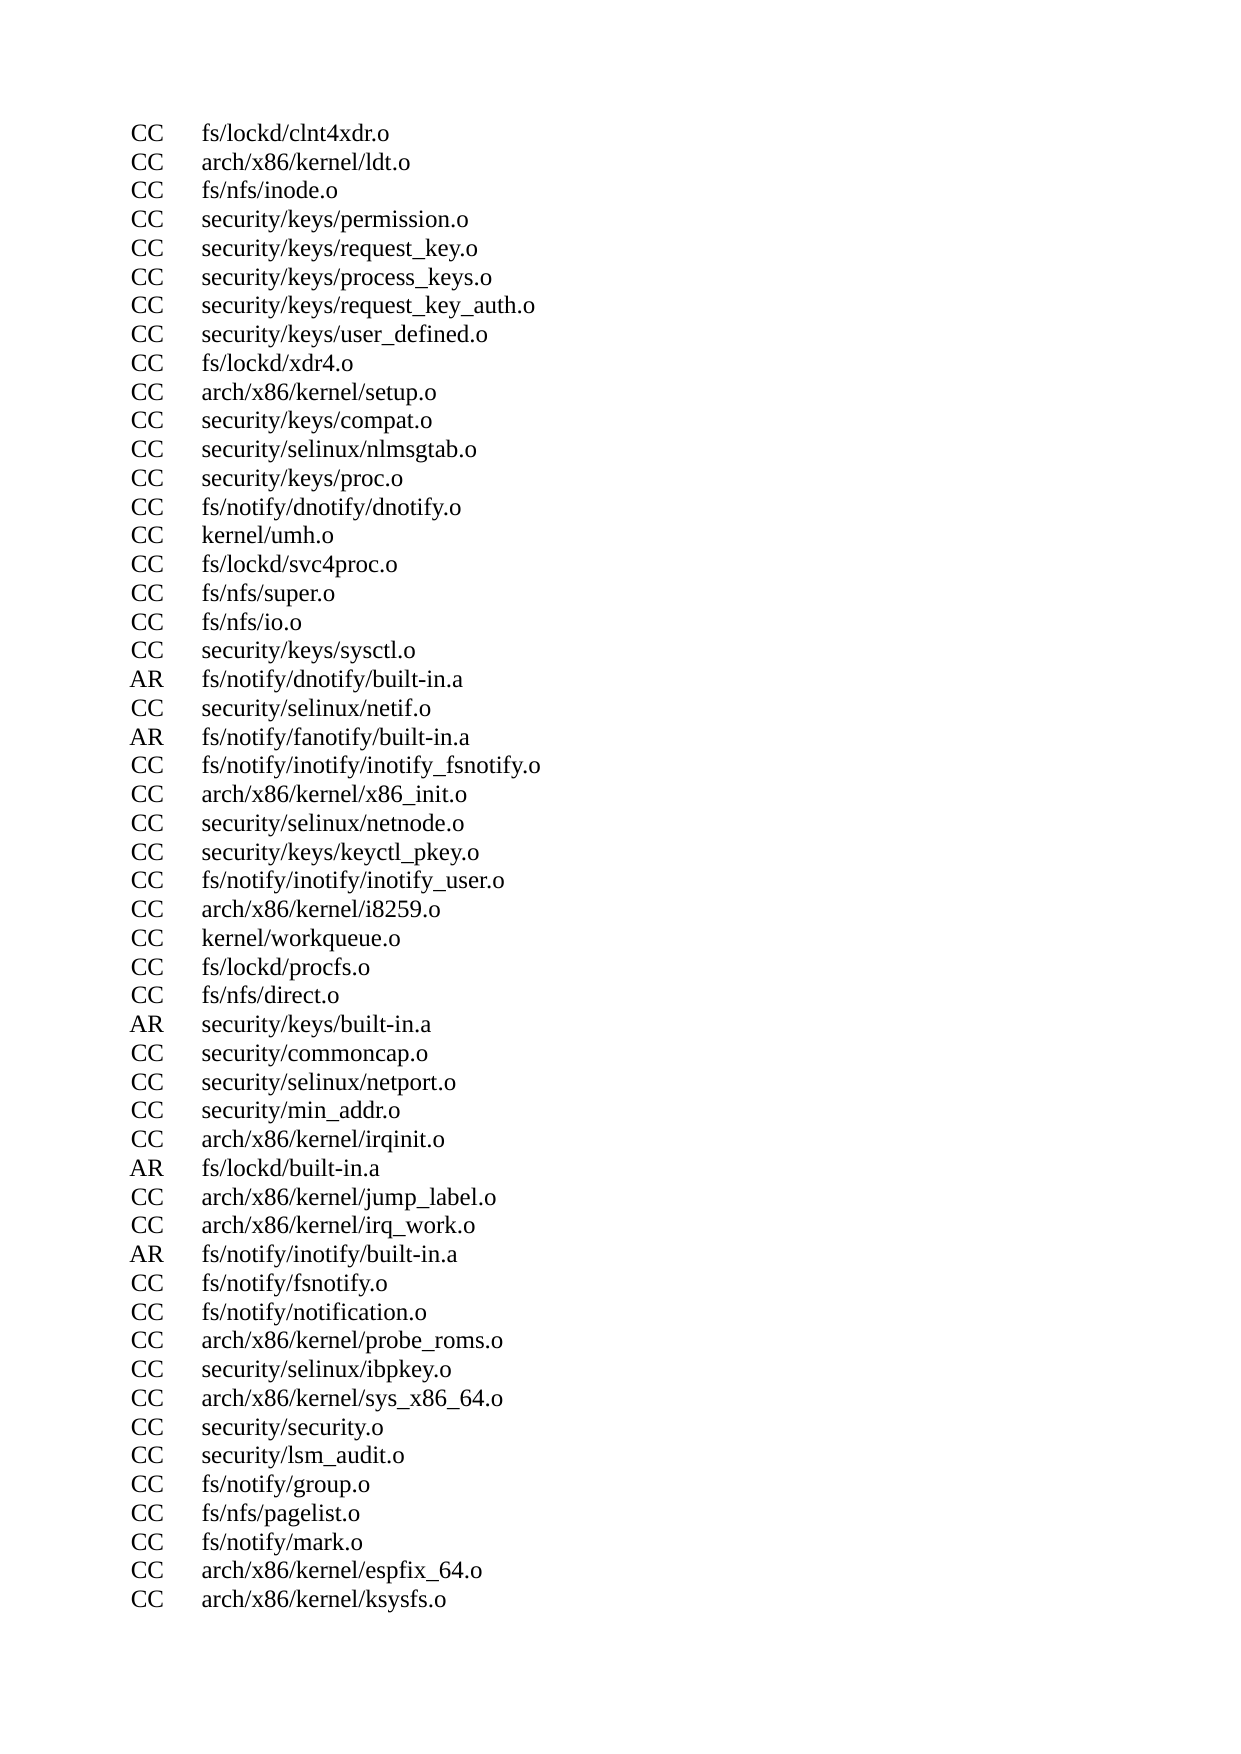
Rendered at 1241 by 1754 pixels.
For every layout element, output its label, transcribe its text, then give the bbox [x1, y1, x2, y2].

text CC fs/nfs/io.o [118, 607, 1122, 636]
text CC fs/lockd/clnt4xdr.o [118, 118, 1122, 147]
text CC security/selinux/netport.o [118, 1067, 1122, 1096]
text CC arch/x86/kernel/espfix_64.o [118, 1556, 1122, 1584]
text CC security/selinux/netif.o [118, 693, 1122, 722]
text CC arch/x86/kernel/probe_roms.o [118, 1326, 1122, 1354]
text CC fs/lockd/procfs.o [118, 952, 1122, 981]
text CC fs/nfs/inode.o [118, 176, 1122, 204]
text CC arch/x86/kernel/x86_init.o [118, 779, 1122, 808]
text CC arch/x86/kernel/sys_x86_64.o [118, 1383, 1122, 1412]
text CC fs/nfs/pagelist.o [118, 1498, 1122, 1527]
text CC fs/nfs/super.o [118, 578, 1122, 607]
text CC fs/notify/mark.o [118, 1527, 1122, 1556]
text CC fs/notify/dnotify/dnotify.o [118, 492, 1122, 521]
text CC kernel/umh.o [118, 521, 1122, 549]
text AR security/keys/built-in.a [118, 1009, 1122, 1038]
text CC security/min_addr.o [118, 1096, 1122, 1124]
text CC security/selinux/netnode.o [118, 808, 1122, 837]
text CC security/keys/request_key_auth.o [118, 291, 1122, 319]
text CC fs/notify/group.o [118, 1469, 1122, 1498]
text CC security/keys/process_keys.o [118, 262, 1122, 291]
text CC fs/nfs/direct.o [118, 981, 1122, 1009]
text CC arch/x86/kernel/setup.o [118, 377, 1122, 406]
text CC arch/x86/kernel/i8259.o [118, 894, 1122, 923]
text CC security/selinux/ibpkey.o [118, 1354, 1122, 1383]
text CC security/keys/proc.o [118, 463, 1122, 492]
text CC arch/x86/kernel/ldt.o [118, 147, 1122, 176]
text CC fs/lockd/xdr4.o [118, 348, 1122, 377]
text AR fs/notify/fanotify/built-in.a [118, 722, 1122, 751]
text CC kernel/workqueue.o [118, 923, 1122, 952]
text CC arch/x86/kernel/jump_label.o [118, 1182, 1122, 1211]
text AR fs/lockd/built-in.a [118, 1153, 1122, 1182]
text CC security/commoncap.o [118, 1038, 1122, 1067]
text AR fs/notify/inotify/built-in.a [118, 1239, 1122, 1268]
text CC security/selinux/nlmsgtab.o [118, 434, 1122, 463]
text CC arch/x86/kernel/irq_work.o [118, 1211, 1122, 1239]
text CC security/keys/permission.o [118, 204, 1122, 233]
text CC arch/x86/kernel/ksysfs.o [118, 1584, 1122, 1613]
text CC security/lsm_audit.o [118, 1441, 1122, 1469]
text AR fs/notify/dnotify/built-in.a [118, 664, 1122, 693]
text CC fs/notify/notification.o [118, 1297, 1122, 1326]
text CC arch/x86/kernel/irqinit.o [118, 1124, 1122, 1153]
text CC security/keys/user_defined.o [118, 319, 1122, 348]
text CC security/keys/keyctl_pkey.o [118, 837, 1122, 866]
text CC security/keys/sysctl.o [118, 636, 1122, 664]
text CC fs/notify/inotify/inotify_fsnotify.o [118, 751, 1122, 779]
text CC fs/notify/inotify/inotify_user.o [118, 866, 1122, 894]
text CC security/keys/request_key.o [118, 233, 1122, 262]
text CC fs/notify/fsnotify.o [118, 1268, 1122, 1297]
text CC security/keys/compat.o [118, 406, 1122, 434]
text CC security/security.o [118, 1412, 1122, 1441]
text CC fs/lockd/svc4proc.o [118, 549, 1122, 578]
